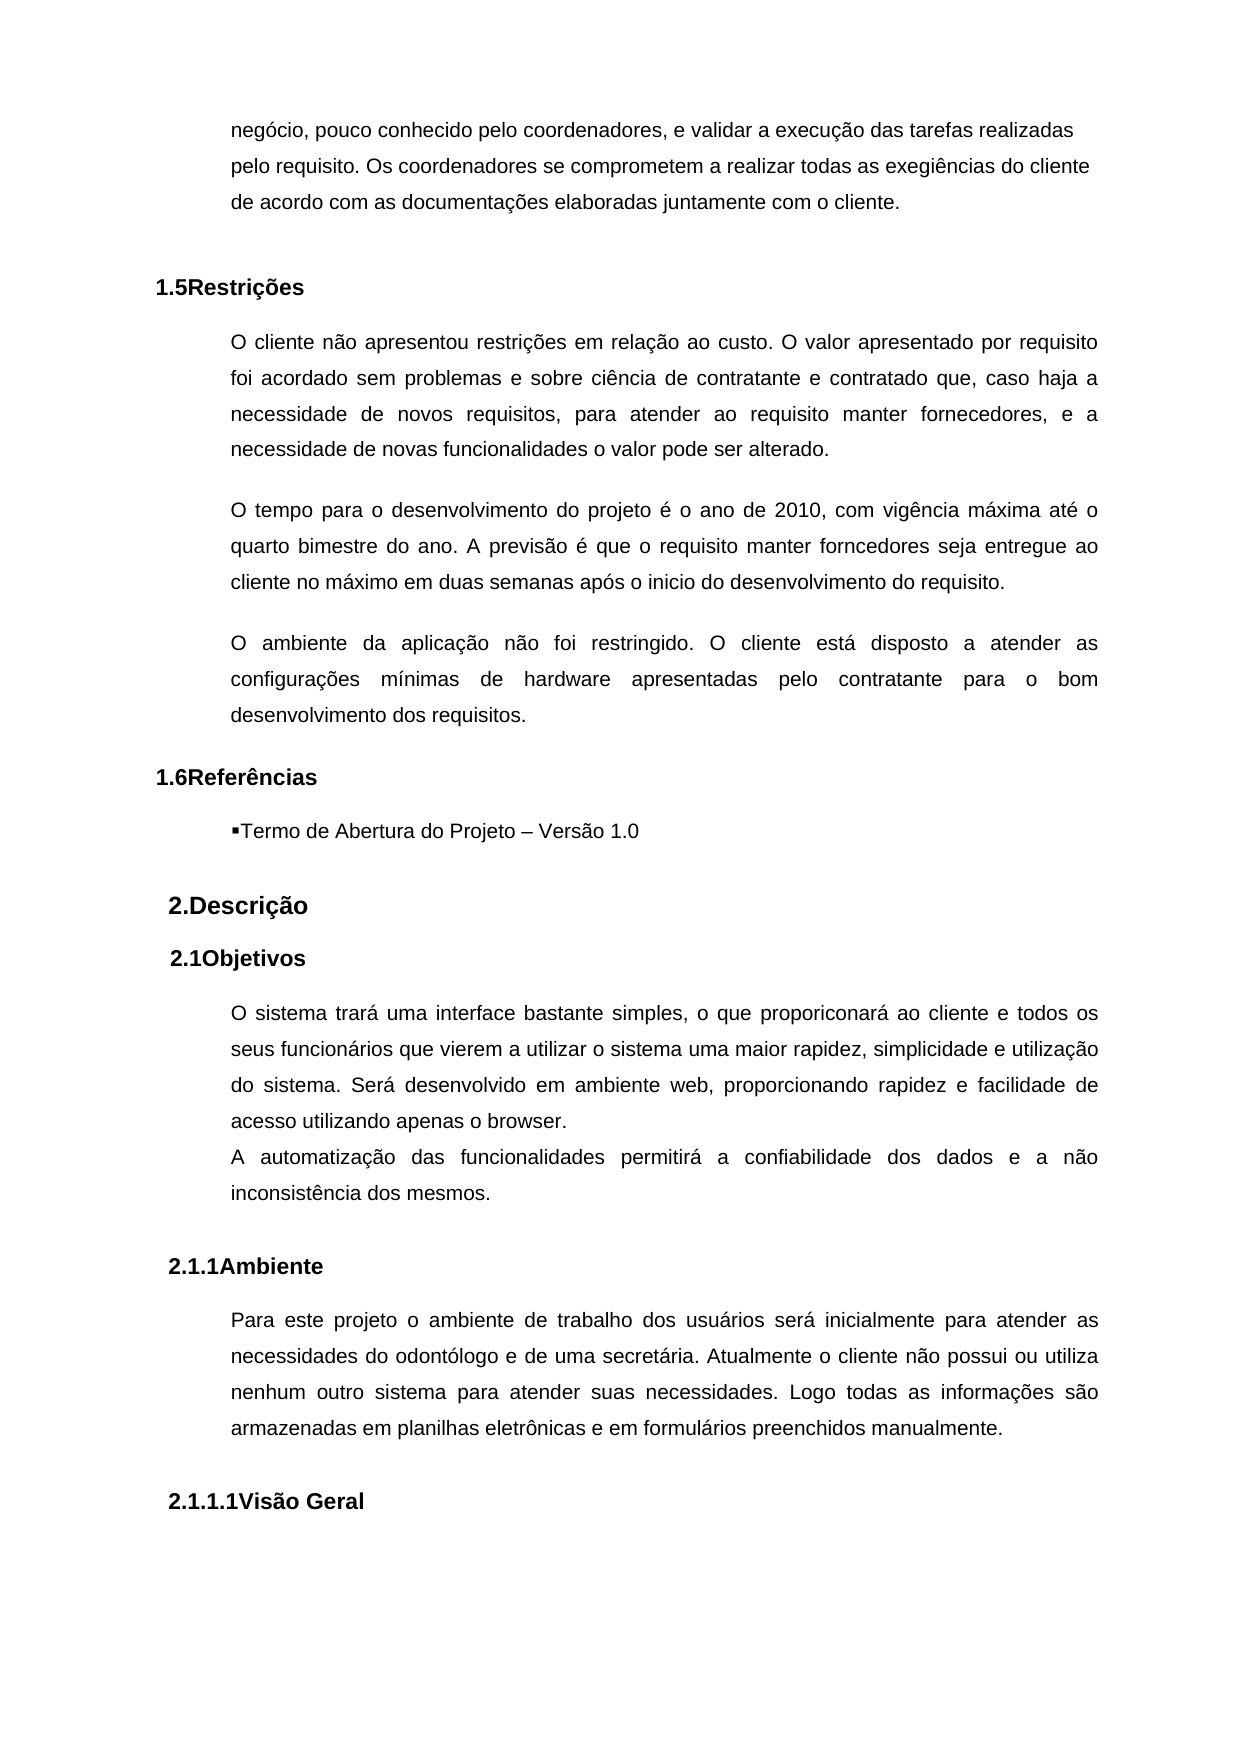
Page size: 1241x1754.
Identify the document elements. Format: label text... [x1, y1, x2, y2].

text O sistema trará uma interface bastante simples, o que proporiconará ao cliente e todos os seus funcionários que vierem a utilizar o sistema uma maior rapidez, simplicidade e utilização do sistema. Será desenvolvido em ambiente web, proporcionando rapidez e facilidade de acesso utilizando apenas o browser. [231, 1001, 1100, 1133]
text A automatização das funcionalidades permitirá a confiabilidade dos dados e a não inconsistência dos mesmos. [231, 1145, 1100, 1205]
text O cliente não apresentou restrições em relação ao custo. O valor apresentado por requisito foi acordado sem problemas e sobre ciência de contratante e contratado que, caso haja a necessidade de novos requisitos, para atender ao requisito manter fornecedores, e a necessidade de novas funcionalidades o valor pode ser alterado. [230, 329, 1100, 461]
text O ambiente da aplicação não foi restringido. O cliente está disposto a atender as configurações mínimas de hardware apresentadas pelo contratante para o bom desenvolvimento dos requisitos. [230, 631, 1100, 727]
subtitle Referências [156, 764, 1100, 790]
subtitle Visão Geral [168, 1488, 1100, 1514]
subtitle Objetivos [168, 945, 1100, 971]
subtitle 2.Descrição [118, 891, 1100, 920]
text O tempo para o desenvolvimento do projeto é o ano de 2010, com vigência máxima até o quarto bimestre do ano. A previsão é que o requisito manter forncedores seja entregue ao cliente no máximo em duas semanas após o inicio do desenvolvimento do requisito. [230, 498, 1100, 594]
text Para este projeto o ambiente de trabalho dos usuários será inicialmente para atender as necessidades do odontólogo e de uma secretária. Atualmente o cliente não possui ou utiliza nenhum outro sistema para atender suas necessidades. Logo todas as informações são armazenadas em planilhas eletrônicas e em formulários preenchidos manualmente. [231, 1308, 1100, 1440]
subtitle Restrições [155, 274, 1100, 301]
list Termo de Abertura do Projeto – Versão 1.0 [231, 819, 1100, 843]
subtitle Ambiente [168, 1253, 1100, 1279]
text negócio, pouco conhecido pelo coordenadores, e validar a execução das tarefas realizadas pelo requisito. Os coordenadores se comprometem a realizar todas as exegiências do cliente de acordo com as documentações elaboradas juntamente com o cliente. [231, 118, 1100, 214]
